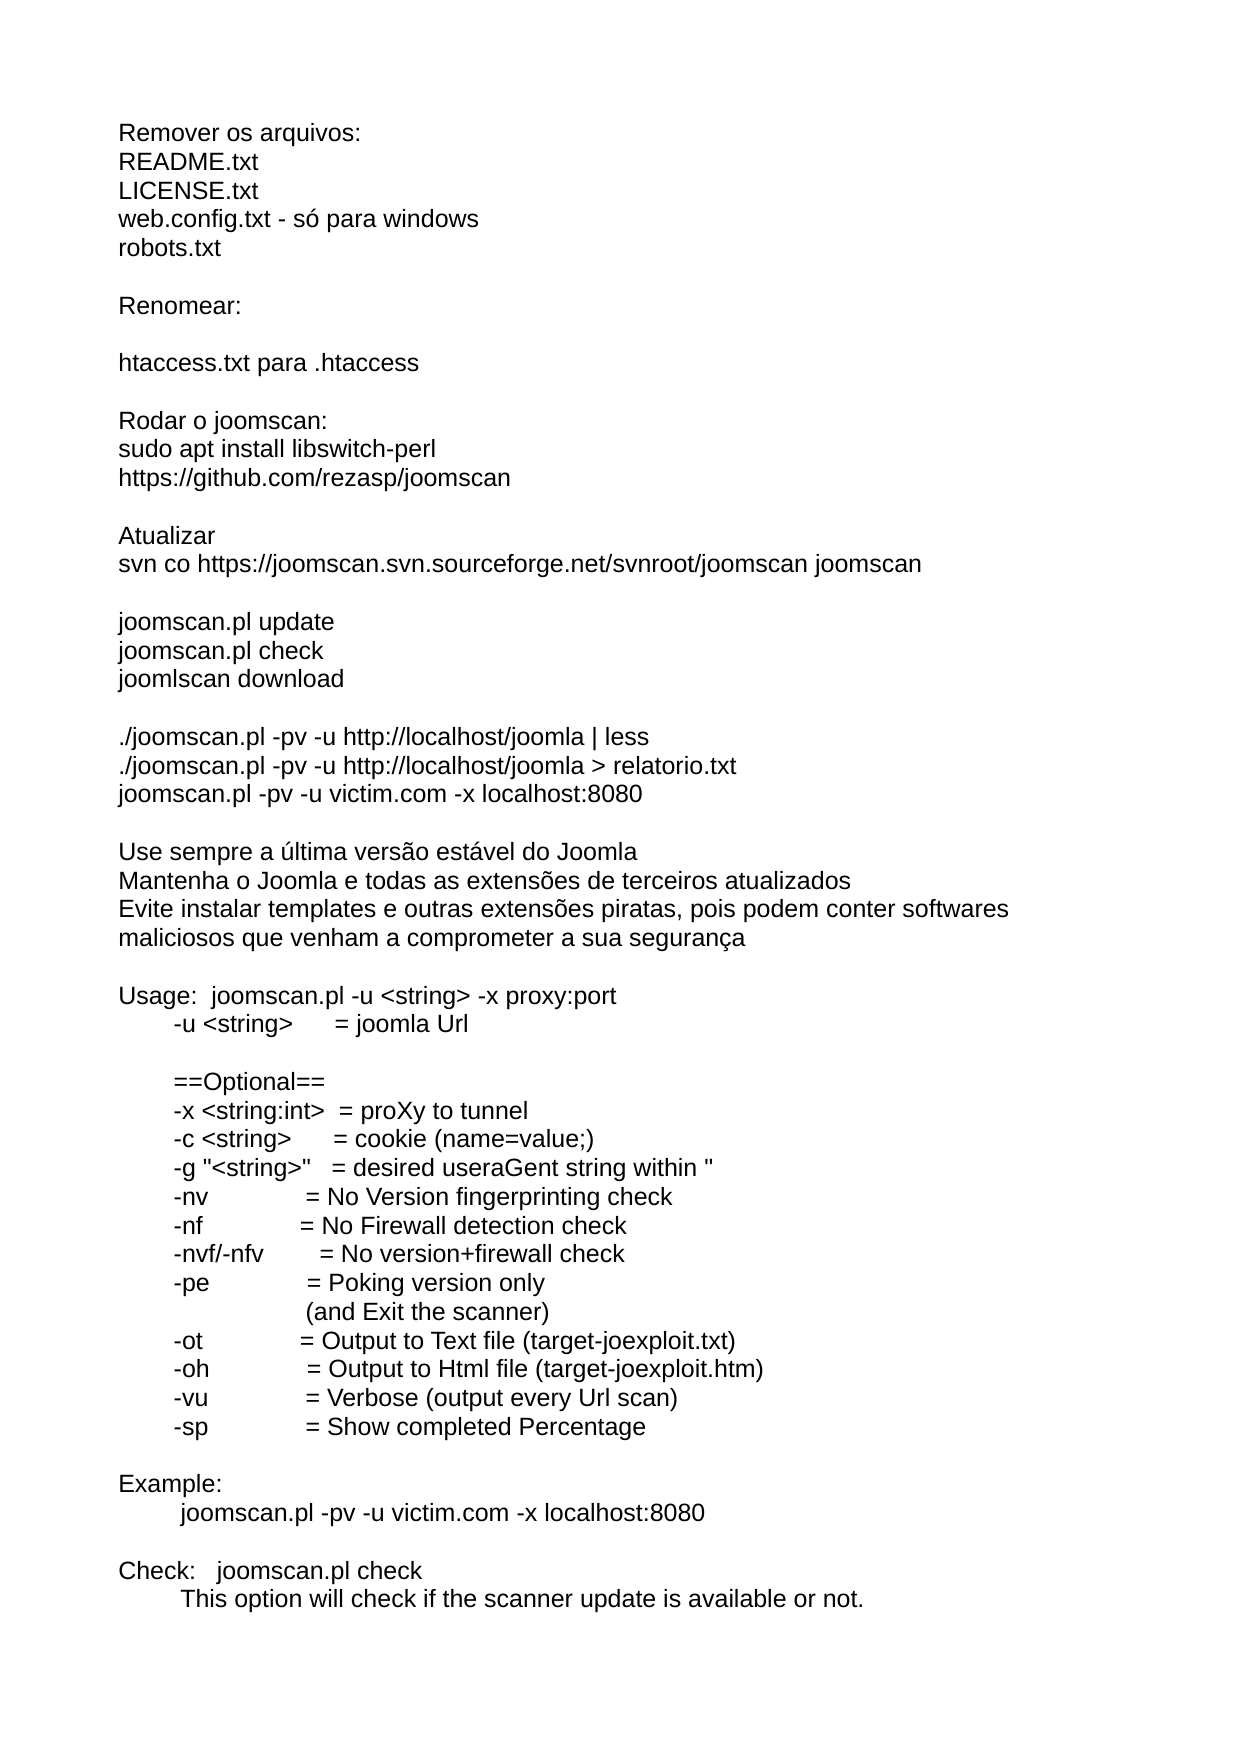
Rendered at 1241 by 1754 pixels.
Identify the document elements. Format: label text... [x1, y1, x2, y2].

text joomlscan download [118, 664, 1122, 693]
text joomscan.pl update [118, 607, 1122, 636]
text Rodar o joomscan: [118, 406, 1122, 434]
text Mantenha o Joomla e todas as extensões de terceiros atualizados [118, 866, 1122, 894]
text -nvf/-nfv = No version+firewall check [118, 1239, 1122, 1268]
text -pe = Poking version only [118, 1268, 1122, 1297]
text sudo apt install libswitch-perl [118, 434, 1122, 463]
text web.config.txt - só para windows [118, 204, 1122, 233]
text -u <string> = joomla Url [118, 1009, 1122, 1038]
text Renomear: [118, 291, 1122, 319]
text Check: joomscan.pl check [118, 1556, 1122, 1584]
text -oh = Output to Html file (target-joexploit.htm) [118, 1354, 1122, 1383]
text -c <string> = cookie (name=value;) [118, 1124, 1122, 1153]
text -g "<string>" = desired useraGent string within " [118, 1153, 1122, 1182]
text LICENSE.txt [118, 176, 1122, 204]
text -nf = No Firewall detection check [118, 1211, 1122, 1239]
text -nv = No Version fingerprinting check [118, 1182, 1122, 1211]
text (and Exit the scanner) [118, 1297, 1122, 1326]
text -sp = Show completed Percentage [118, 1412, 1122, 1441]
text robots.txt [118, 233, 1122, 262]
text joomscan.pl -pv -u victim.com -x localhost:8080 [118, 1498, 1122, 1527]
text -ot = Output to Text file (target-joexploit.txt) [118, 1326, 1122, 1354]
text htaccess.txt para .htaccess [118, 348, 1122, 377]
text This option will check if the scanner update is available or not. [118, 1584, 1122, 1613]
text Use sempre a última versão estável do Joomla [118, 837, 1122, 866]
text Example: [118, 1469, 1122, 1498]
text Remover os arquivos: [118, 118, 1122, 147]
text ./joomscan.pl -pv -u http://localhost/joomla | less [118, 722, 1122, 751]
text joomscan.pl -pv -u victim.com -x localhost:8080 [118, 779, 1122, 808]
text -vu = Verbose (output every Url scan) [118, 1383, 1122, 1412]
text ==Optional== [118, 1067, 1122, 1096]
text https://github.com/rezasp/joomscan [118, 463, 1122, 492]
text svn co https://joomscan.svn.sourceforge.net/svnroot/joomscan joomscan [118, 549, 1122, 578]
text ./joomscan.pl -pv -u http://localhost/joomla > relatorio.txt [118, 751, 1122, 779]
text README.txt [118, 147, 1122, 176]
text Evite instalar templates e outras extensões piratas, pois podem conter softwares maliciosos que venham a comprometer a sua segurança [118, 894, 1122, 952]
text joomscan.pl check [118, 636, 1122, 664]
text Atualizar [118, 521, 1122, 549]
text -x <string:int> = proXy to tunnel [118, 1096, 1122, 1124]
text Usage: joomscan.pl -u <string> -x proxy:port [118, 981, 1122, 1009]
